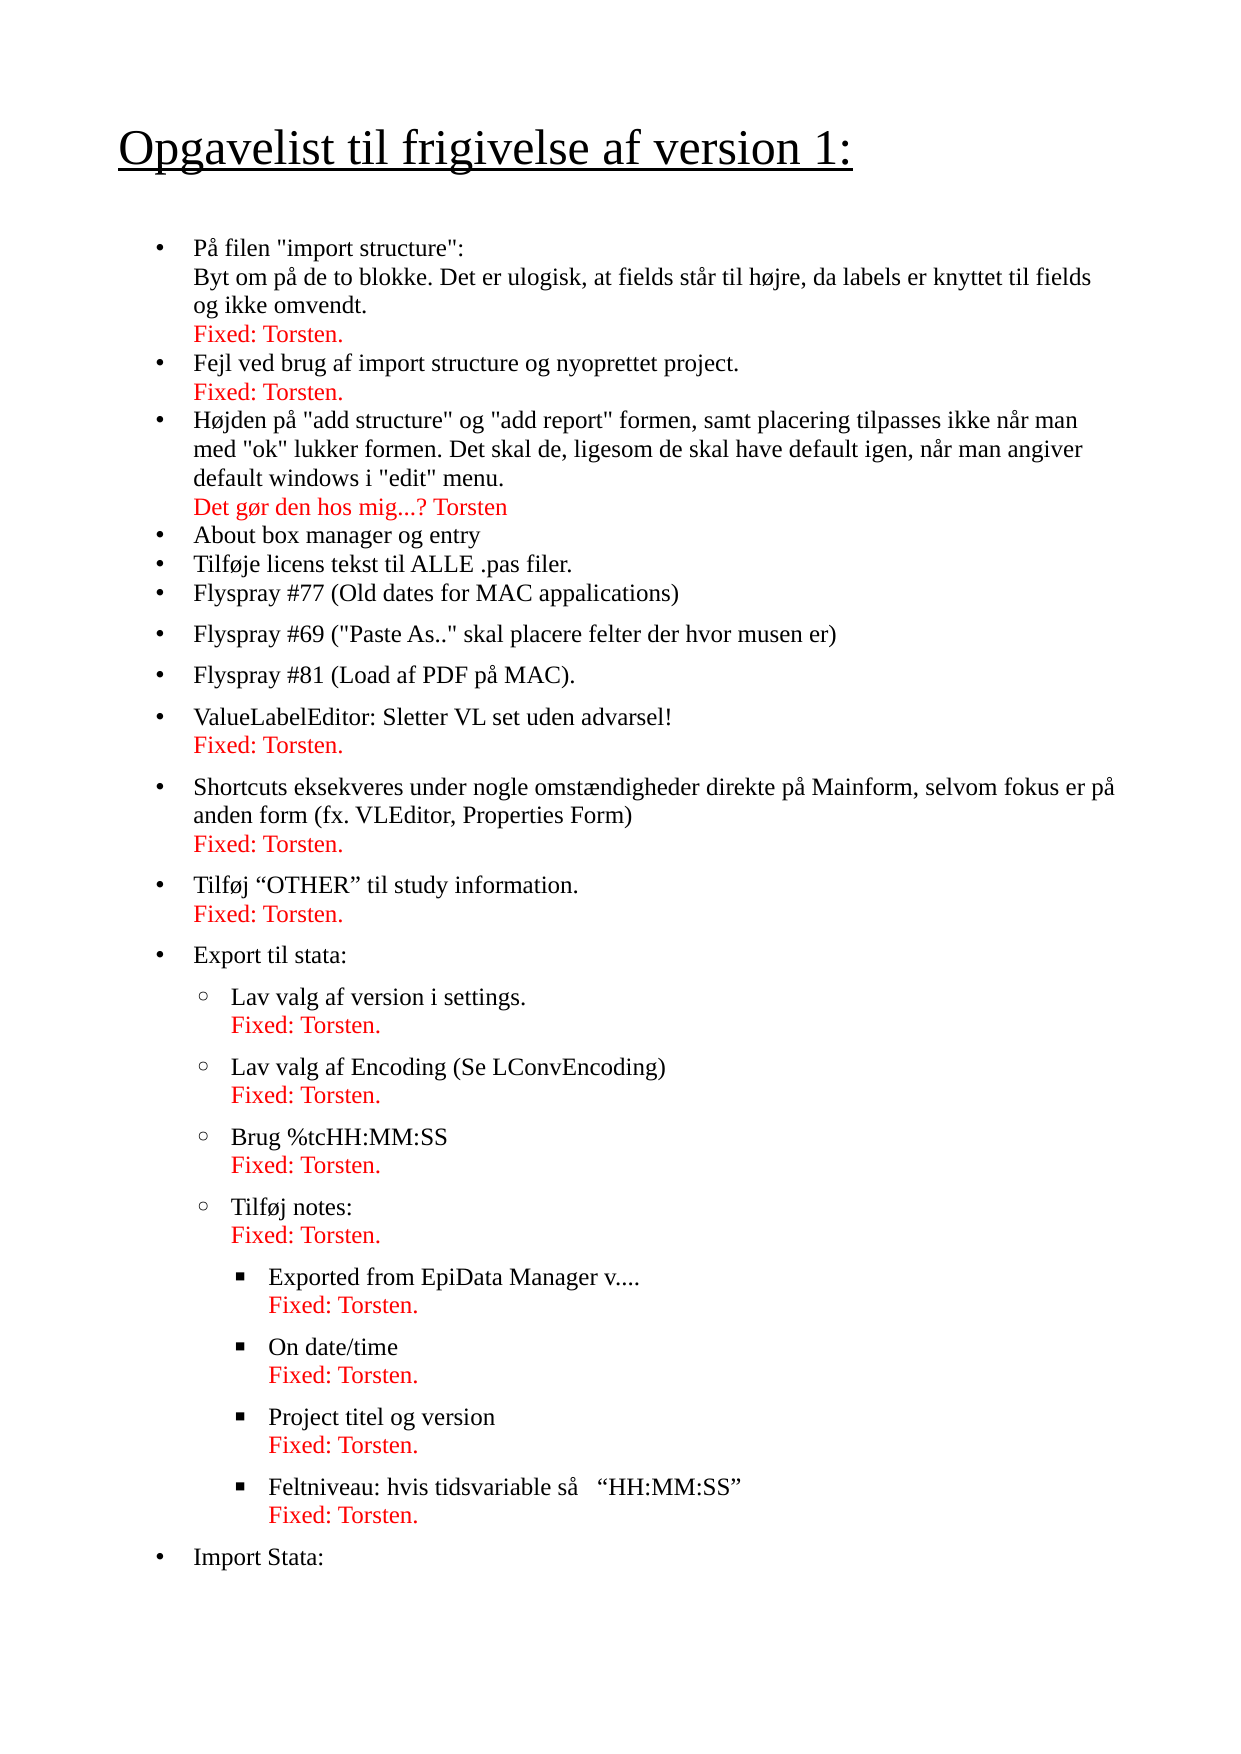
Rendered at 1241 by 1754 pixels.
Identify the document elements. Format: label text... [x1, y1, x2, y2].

list Flyspray #77 (Old dates for MAC appalications) [156, 578, 1122, 607]
list Lav valg af Encoding (Se LConvEncoding) Fixed: Torsten. [193, 1052, 1122, 1109]
list Flyspray #81 (Load af PDF på MAC). [156, 661, 1122, 689]
list Exported from EpiData Manager v.... Fixed: Torsten. [231, 1262, 1122, 1319]
list Fejl ved brug af import structure og nyoprettet project. Fixed: Torsten. [156, 348, 1122, 406]
list About box manager og entry [156, 521, 1122, 549]
list Tilføj “OTHER” til study information. Fixed: Torsten. [156, 871, 1122, 928]
text Opgavelist til frigivelse af version 1: [118, 118, 1122, 176]
list Højden på "add structure" og "add report" formen, samt placering tilpasses ikke når man med "ok" lukker formen. Det skal de, ligesom de skal have default igen, når man angiver default windows i "edit" menu. Det gør den hos mig...? Torsten [156, 406, 1122, 521]
list Export til stata: [156, 941, 1122, 969]
list Shortcuts eksekveres under nogle omstændigheder direkte på Mainform, selvom fokus er på anden form (fx. VLEditor, Properties Form) Fixed: Torsten. [156, 772, 1122, 858]
list Flyspray #69 ("Paste As.." skal placere felter der hvor musen er) [156, 619, 1122, 648]
list Import Stata: [156, 1542, 1122, 1571]
list Feltniveau: hvis tidsvariable så “HH:MM:SS” Fixed: Torsten. [231, 1472, 1122, 1529]
list Lav valg af version i settings. Fixed: Torsten. [193, 982, 1122, 1039]
list On date/time Fixed: Torsten. [231, 1332, 1122, 1389]
list Brug %tcHH:MM:SS Fixed: Torsten. [193, 1122, 1122, 1179]
list Tilføje licens tekst til ALLE .pas filer. [156, 549, 1122, 578]
list Tilføj notes: Fixed: Torsten. [193, 1192, 1122, 1249]
list ValueLabelEditor: Sletter VL set uden advarsel! Fixed: Torsten. [156, 702, 1122, 759]
list På filen "import structure": Byt om på de to blokke. Det er ulogisk, at fields står til højre, da labels er knyttet til fields og ikke omvendt. Fixed: Torsten. [156, 233, 1122, 348]
list Project titel og version Fixed: Torsten. [231, 1402, 1122, 1459]
